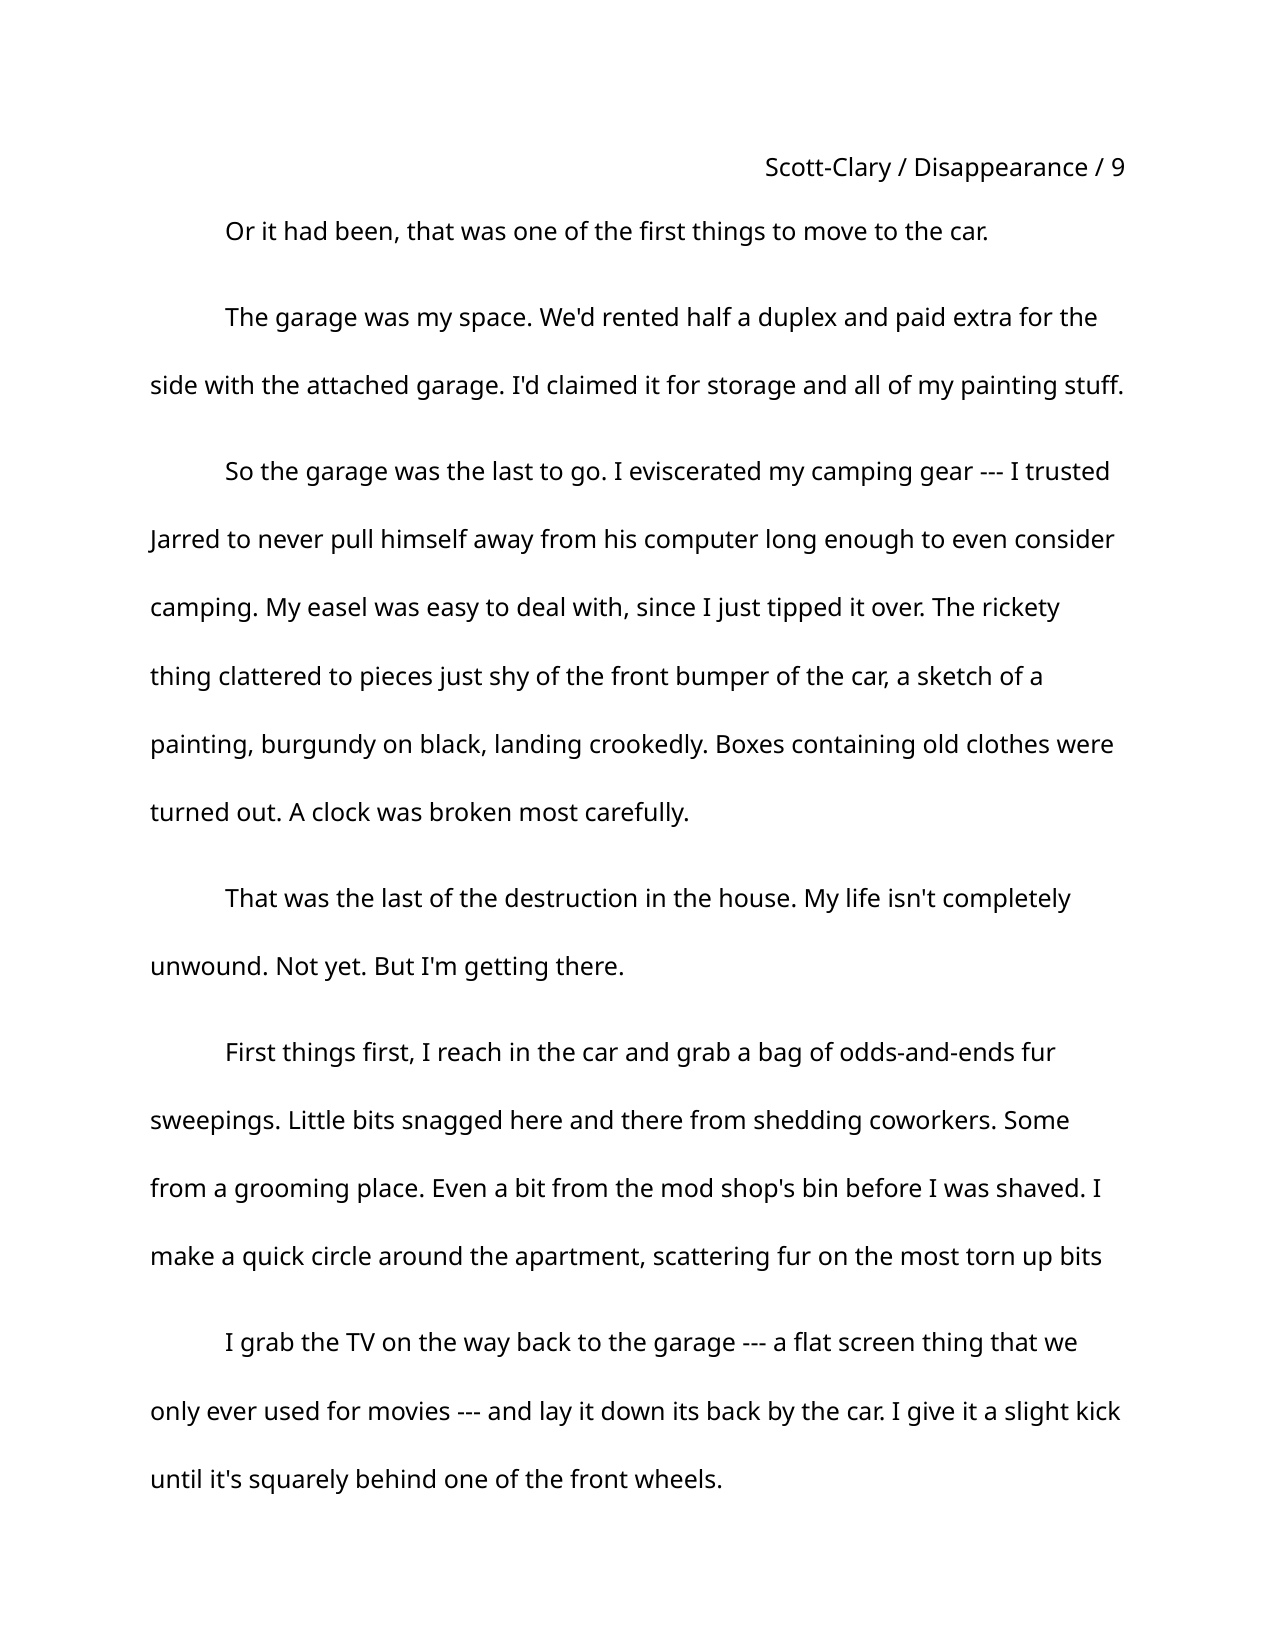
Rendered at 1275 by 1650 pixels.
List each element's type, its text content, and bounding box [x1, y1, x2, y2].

text So the garage was the last to go. I eviscerated my camping gear --- I trusted Jarred to never pull himself away from his computer long enough to even consider camping. My easel was easy to deal with, since I just tipped it over. The rickety thing clattered to pieces just shy of the front bumper of the car, a sketch of a painting, burgundy on black, landing crookedly. Boxes containing old clothes were turned out. A clock was broken most carefully. [150, 454, 1125, 828]
text I grab the TV on the way back to the garage --- a flat screen thing that we only ever used for movies --- and lay it down its back by the car. I give it a slight kick until it's squarely behind one of the front wheels. [150, 1325, 1125, 1495]
text First things first, I reach in the car and grab a bag of odds-and-ends fur sweepings. Little bits snagged here and there from shedding coworkers. Some from a grooming place. Even a bit from the mod shop's bin before I was shaved. I make a quick circle around the apartment, scattering fur on the most torn up bits [150, 1034, 1125, 1273]
text The garage was my space. We'd rented half a duplex and paid extra for the side with the attached garage. I'd claimed it for storage and all of my painting stuff. [150, 299, 1125, 402]
text That was the last of the destruction in the house. My life isn't completely unwound. Not yet. But I'm getting there. [150, 880, 1125, 983]
text Or it had been, that was one of the first things to move to the car. [150, 213, 1125, 248]
